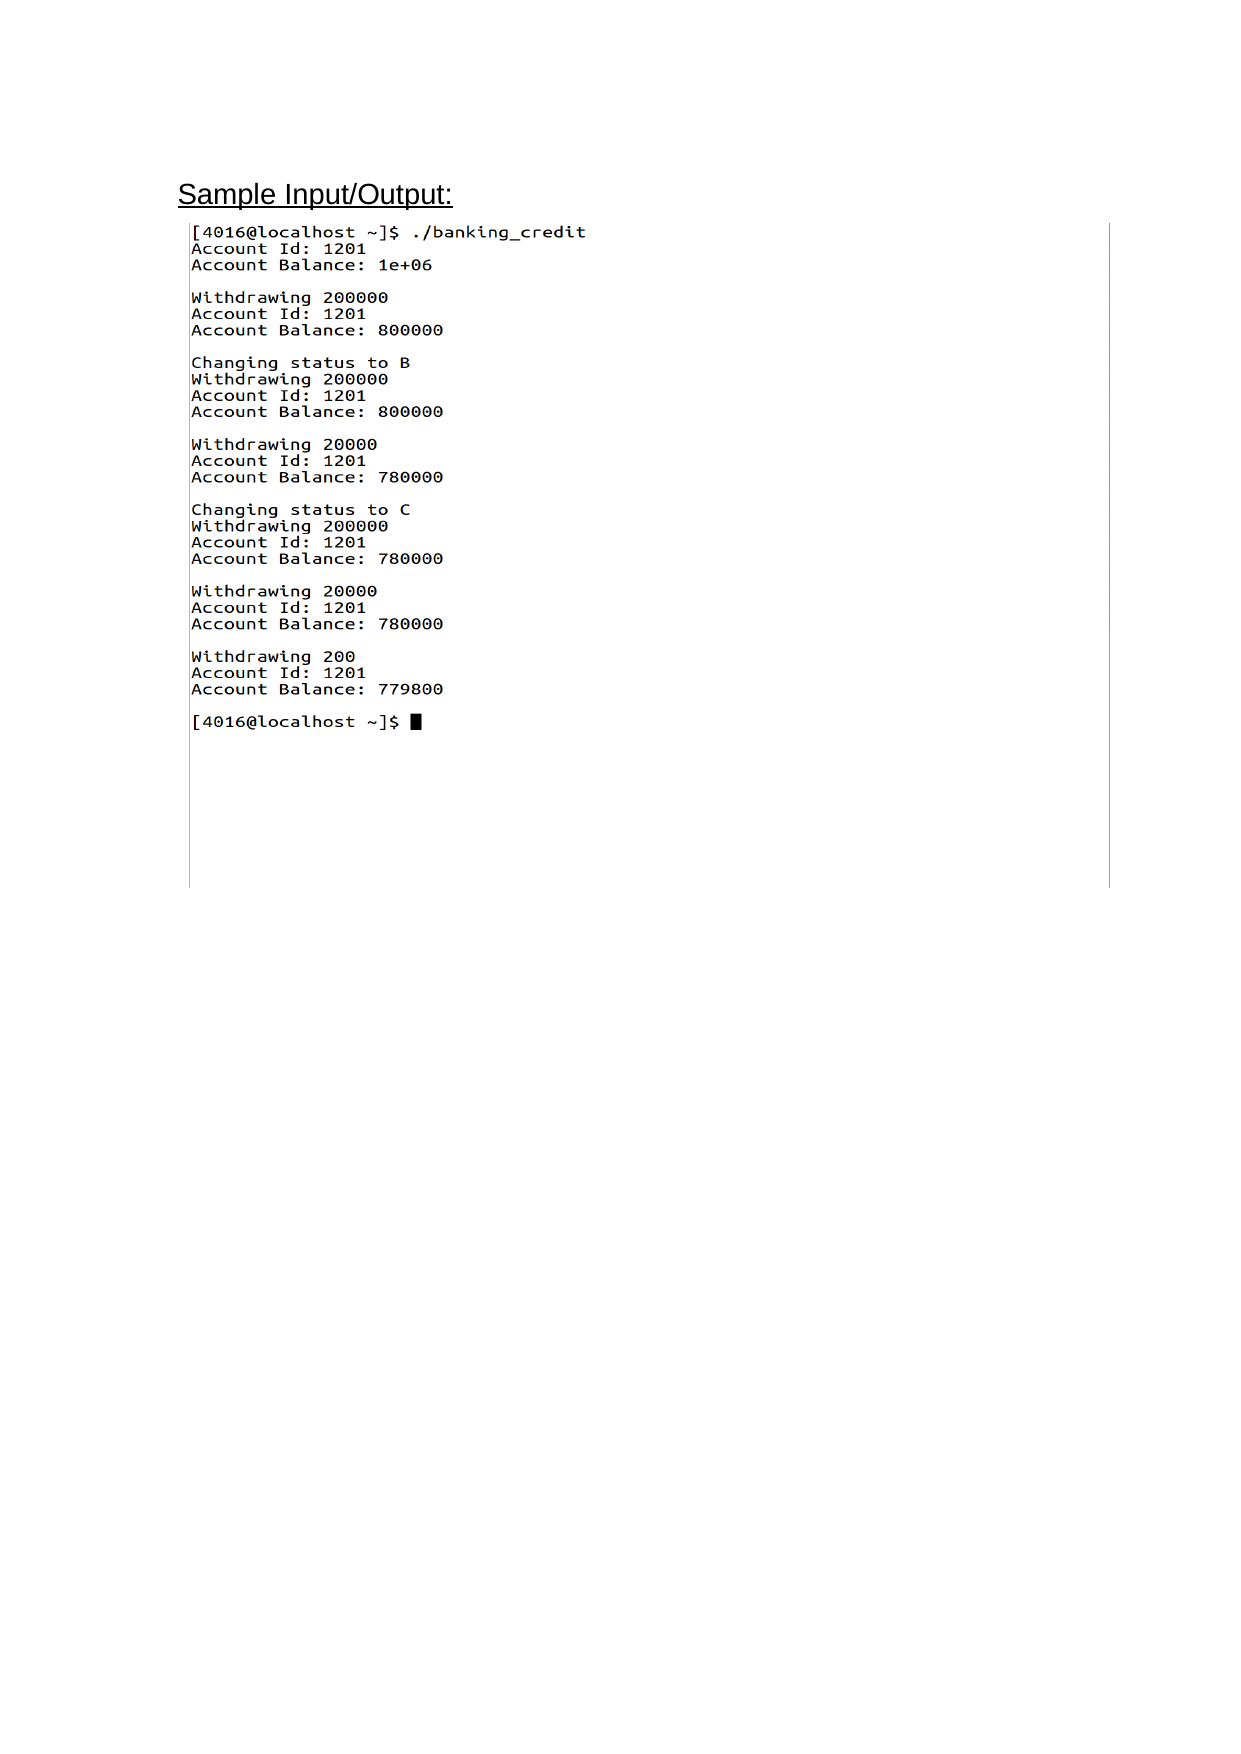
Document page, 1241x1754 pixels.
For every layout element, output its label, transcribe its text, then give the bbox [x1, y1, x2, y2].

picture [189, 223, 1110, 888]
subtitle Sample Input/Output: [177, 177, 1122, 211]
